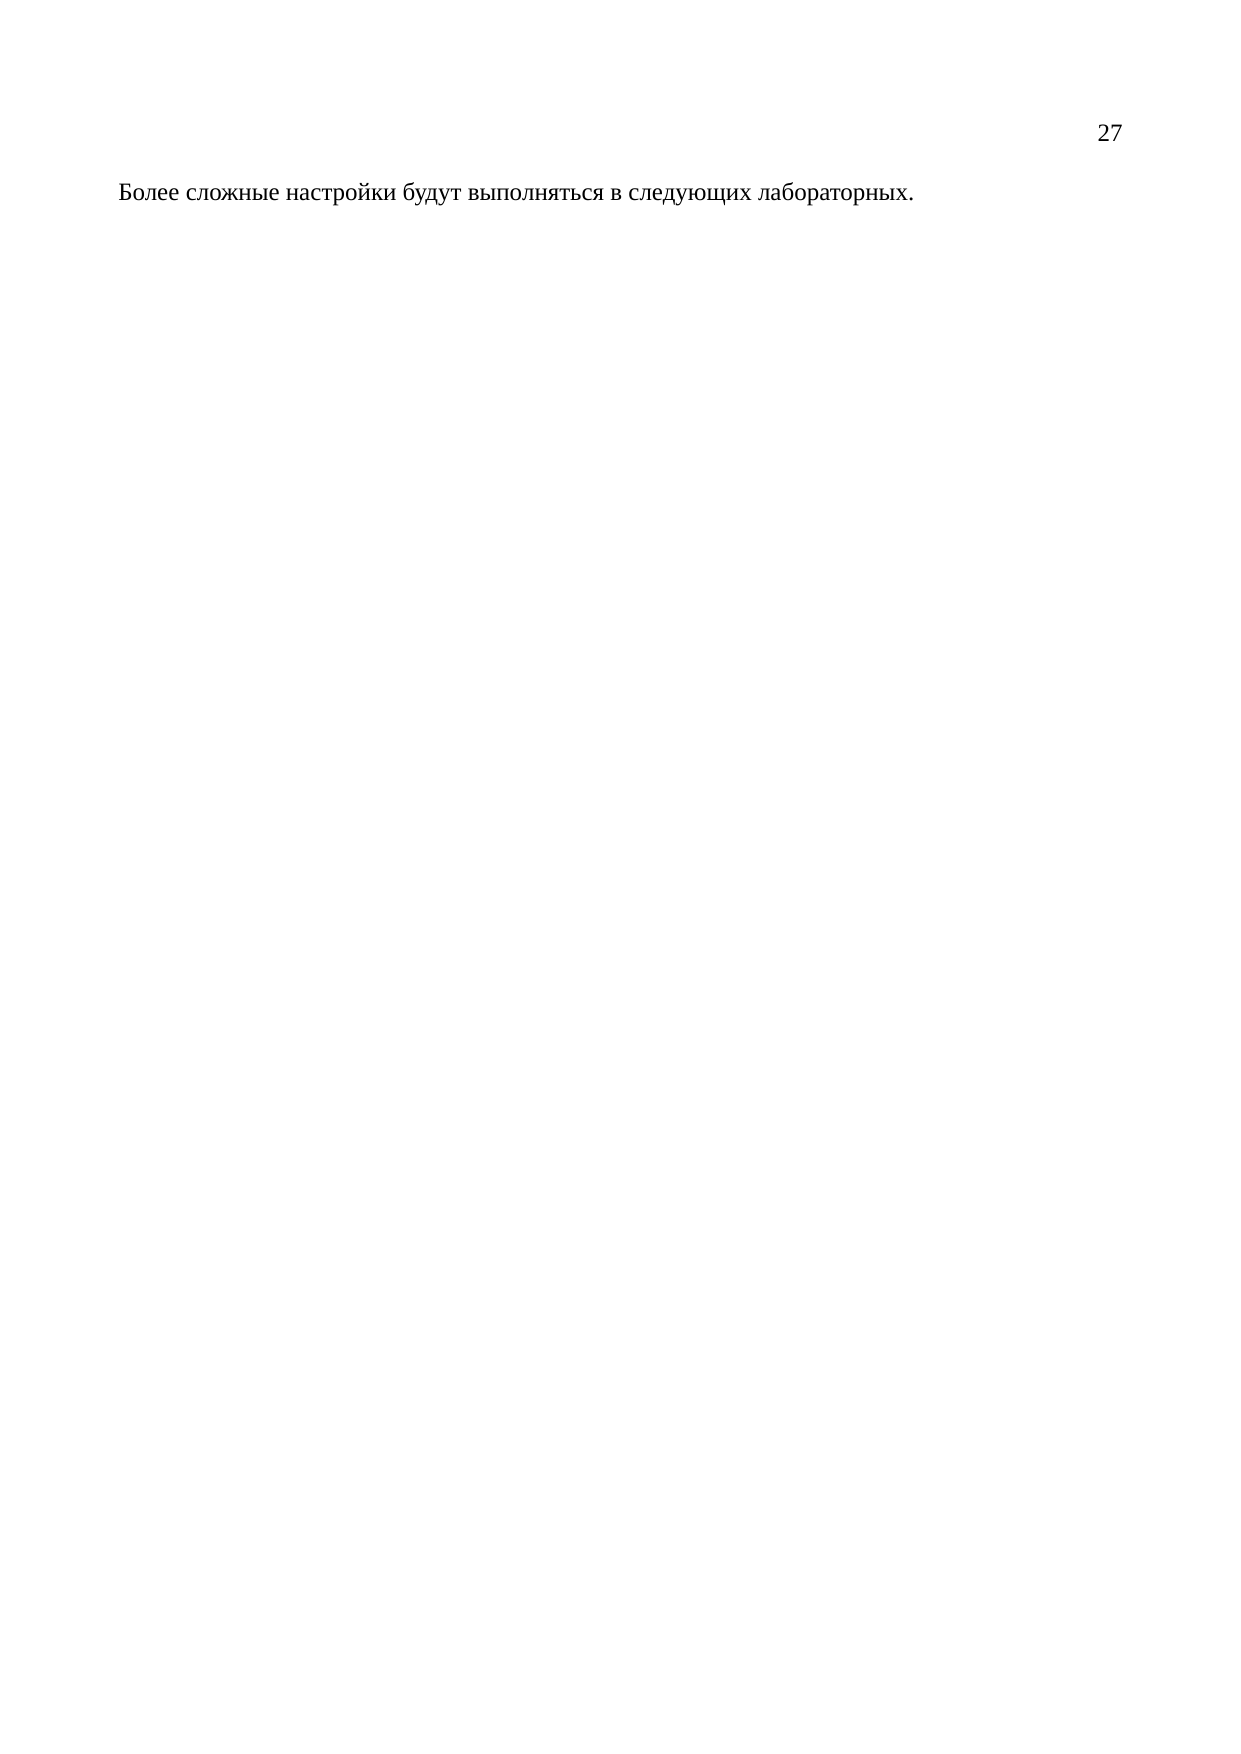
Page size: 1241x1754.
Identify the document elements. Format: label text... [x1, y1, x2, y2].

text Более сложные настройки будут выполняться в следующих лабораторных. [118, 177, 1122, 206]
